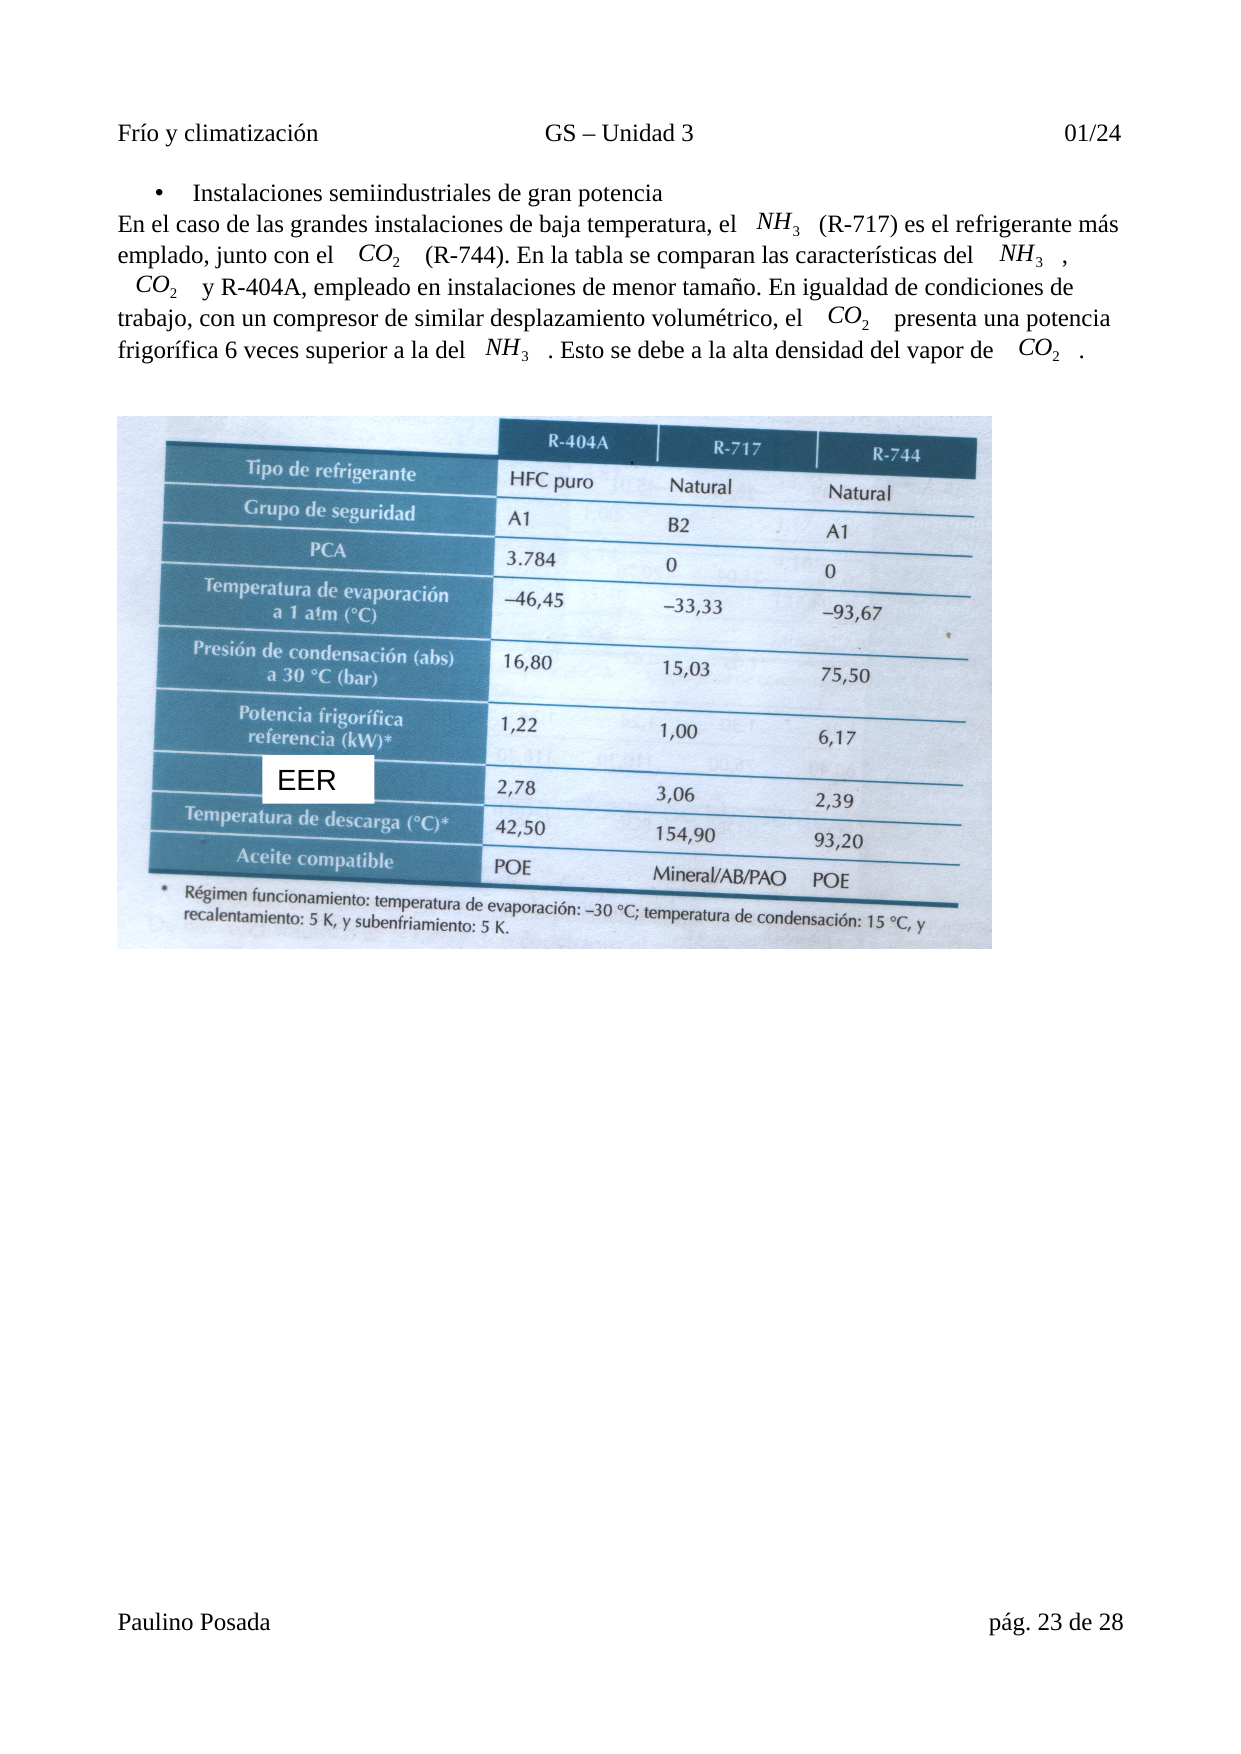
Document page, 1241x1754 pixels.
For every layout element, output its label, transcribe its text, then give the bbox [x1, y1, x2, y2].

text https://www.youtube.com/@CasimiroCatalaGregori [992, 517, 1123, 546]
text Vídeos refrigeración [992, 487, 1123, 516]
list Instalaciones semiindustriales de gran potencia [155, 178, 1123, 207]
picture [117, 416, 992, 949]
text En el caso de las grandes instalaciones de baja temperatura, el(R-717) es el refrigerante más emplado, junto con el (R-744). En la tabla se comparan las características del , y R-404A, empleado en instalaciones de menor tamaño. En igualdad de condiciones de trabajo, con un compresor de similar desplazamiento volumétrico, el presenta una potencia frigorífica 6 veces superior a la del. Esto se debe a la alta densidad del vapor de . [117, 208, 1123, 365]
